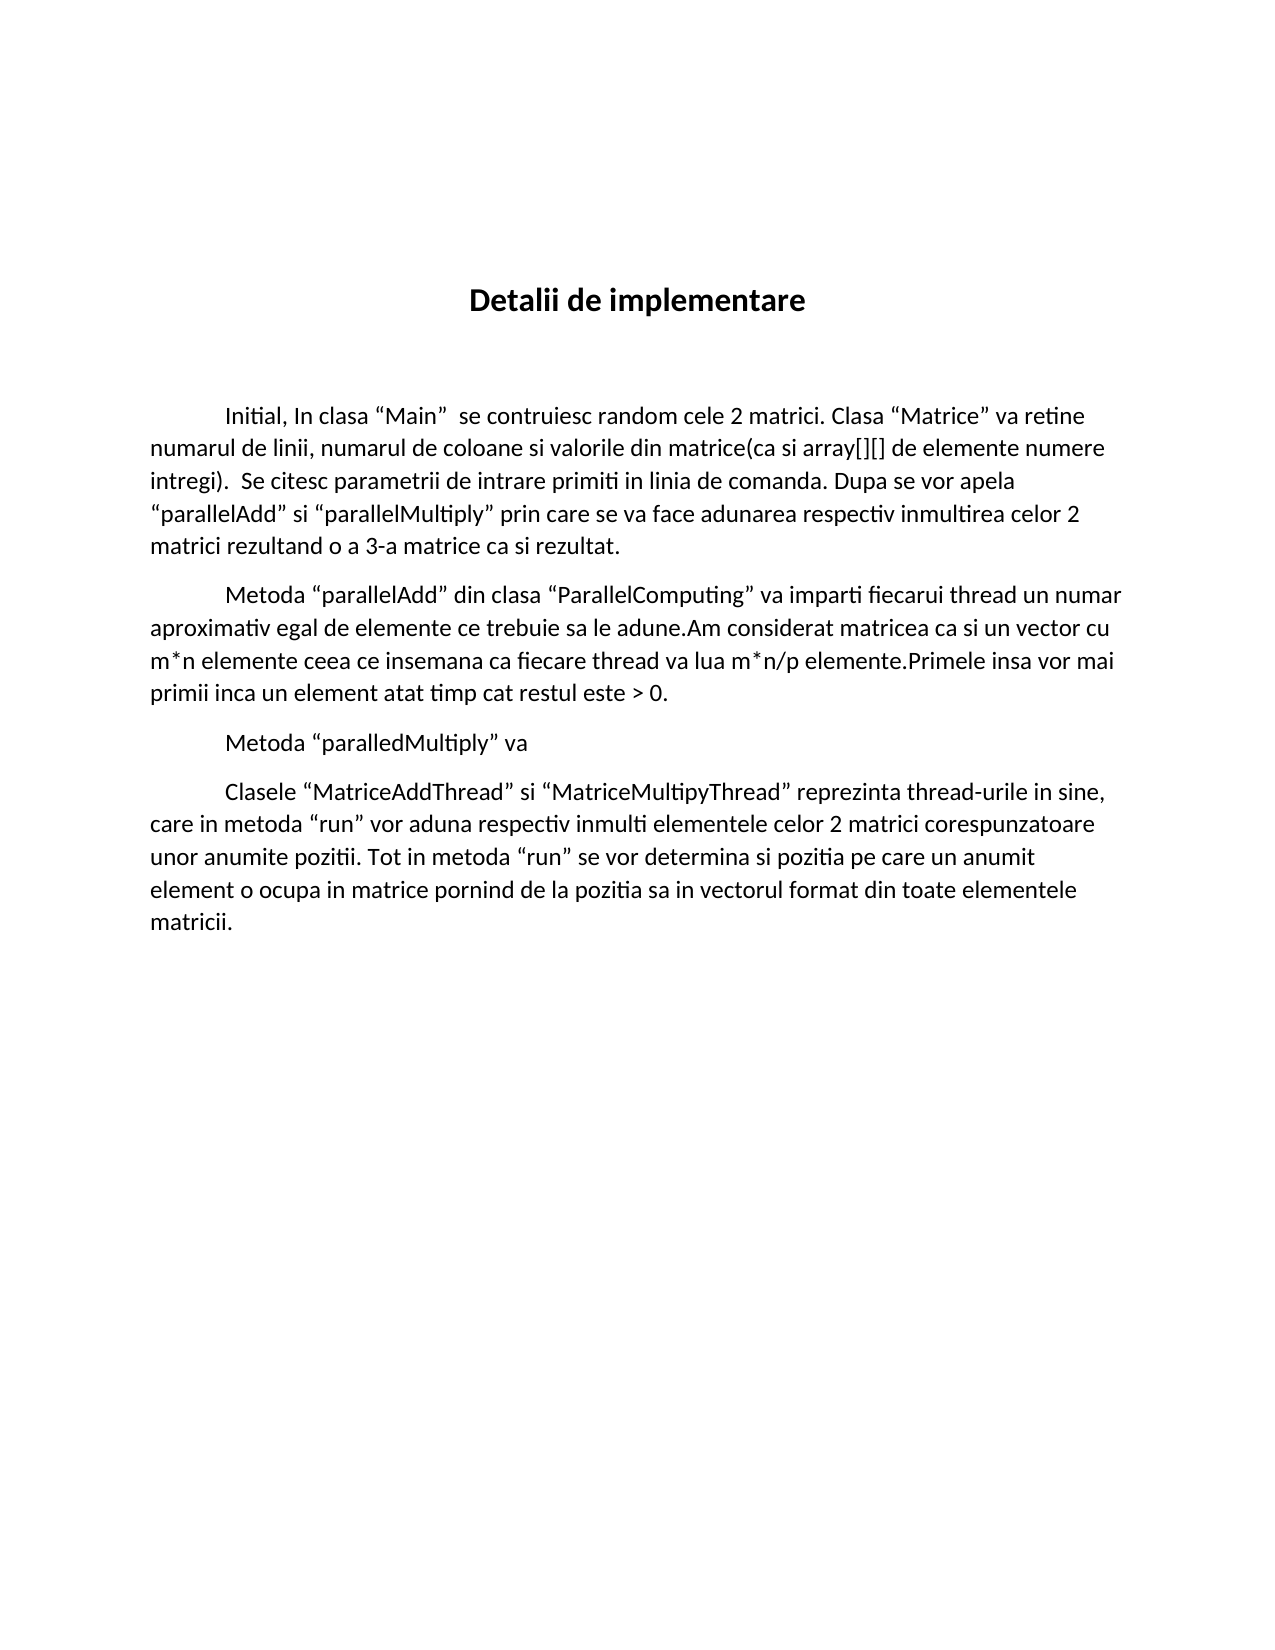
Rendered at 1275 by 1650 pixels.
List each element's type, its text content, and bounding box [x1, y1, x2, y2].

text Initial, In clasa “Main” se contruiesc random cele 2 matrici. Clasa “Matrice” va retine numarul de linii, numarul de coloane si valorile din matrice(ca si array[][] de elemente numere intregi). Se citesc parametrii de intrare primiti in linia de comanda. Dupa se vor apela “parallelAdd” si “parallelMultiply” prin care se va face adunarea respectiv inmultirea celor 2 matrici rezultand o a 3-a matrice ca si rezultat. [150, 400, 1125, 561]
text Metoda “paralledMultiply” va [150, 727, 1125, 757]
text Metoda “parallelAdd” din clasa “ParallelComputing” va imparti fiecarui thread un numar aproximativ egal de elemente ce trebuie sa le adune.Am considerat matricea ca si un vector cu m*n elemente ceea ce insemana ca fiecare thread va lua m*n/p elemente.Primele insa vor mai primii inca un element atat timp cat restul este > 0. [150, 579, 1125, 708]
text Detalii de implementare [150, 279, 1125, 320]
text Clasele “MatriceAddThread” si “MatriceMultipyThread” reprezinta thread-urile in sine, care in metoda “run” vor aduna respectiv inmulti elementele celor 2 matrici corespunzatoare unor anumite pozitii. Tot in metoda “run” se vor determina si pozitia pe care un anumit element o ocupa in matrice pornind de la pozitia sa in vectorul format din toate elementele matricii. [150, 776, 1125, 937]
